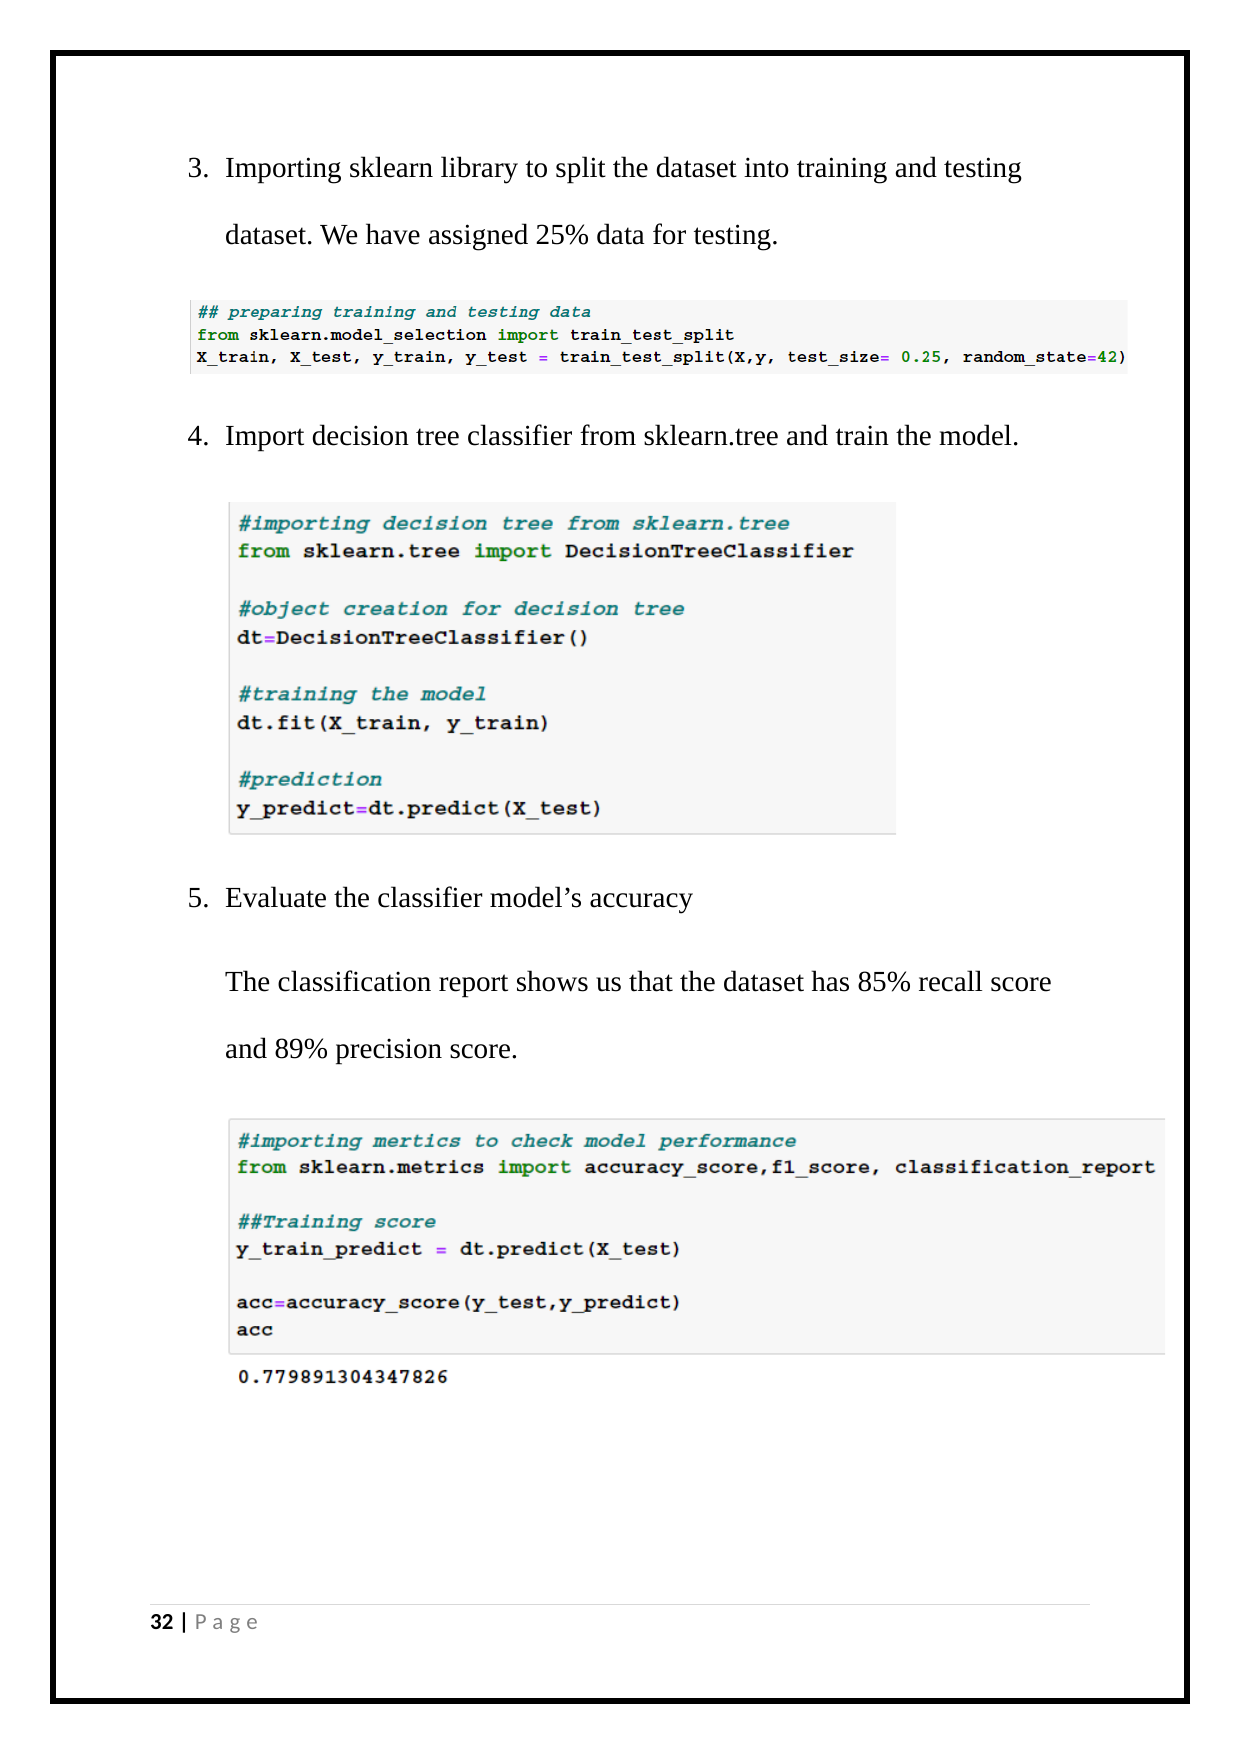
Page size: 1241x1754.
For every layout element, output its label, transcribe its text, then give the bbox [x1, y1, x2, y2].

list Evaluate the classifier model’s accuracy [187, 881, 1090, 914]
list Import decision tree classifier from sklearn.tree and train the model. [187, 418, 1090, 452]
list Importing sklearn library to split the dataset into training and testing dataset. We have assigned 25% data for testing. [187, 150, 1090, 251]
list The classification report shows us that the dataset has 85% recall score and 89% precision score. [225, 964, 1090, 1065]
